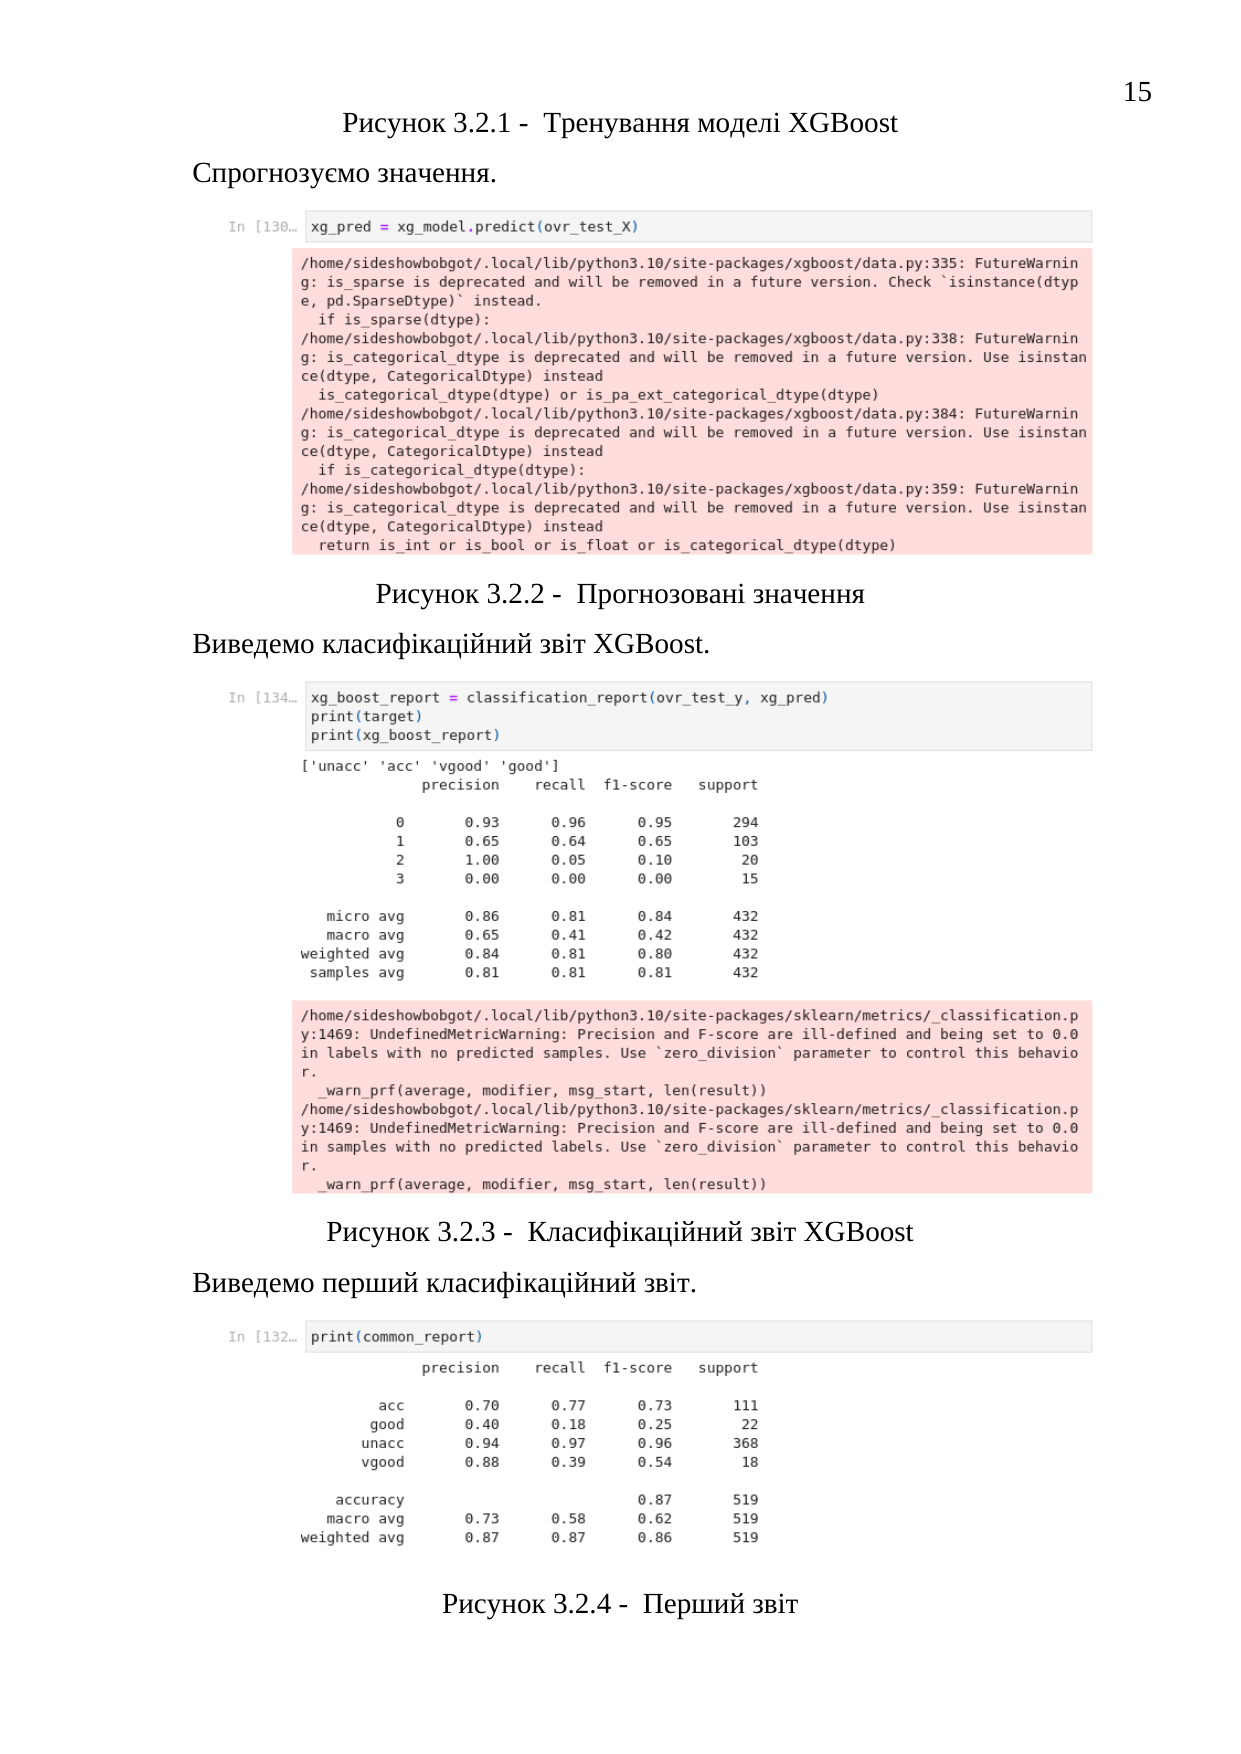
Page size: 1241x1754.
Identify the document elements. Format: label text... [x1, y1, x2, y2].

text Перший звіт [118, 1586, 1122, 1619]
text Виведемо перший класифікаційний звіт. [118, 1265, 1122, 1298]
text Спрогнозуємо значення. [118, 156, 1122, 189]
text Класифікаційний звіт XGBoost [118, 1214, 1122, 1248]
picture [216, 205, 1098, 559]
picture [216, 1315, 1098, 1570]
picture [216, 676, 1098, 1198]
text Прогнозовані значення [118, 576, 1122, 609]
text Виведемо класифікаційний звіт XGBoost. [118, 626, 1122, 659]
text Тренування моделі XGBoost [118, 105, 1122, 139]
